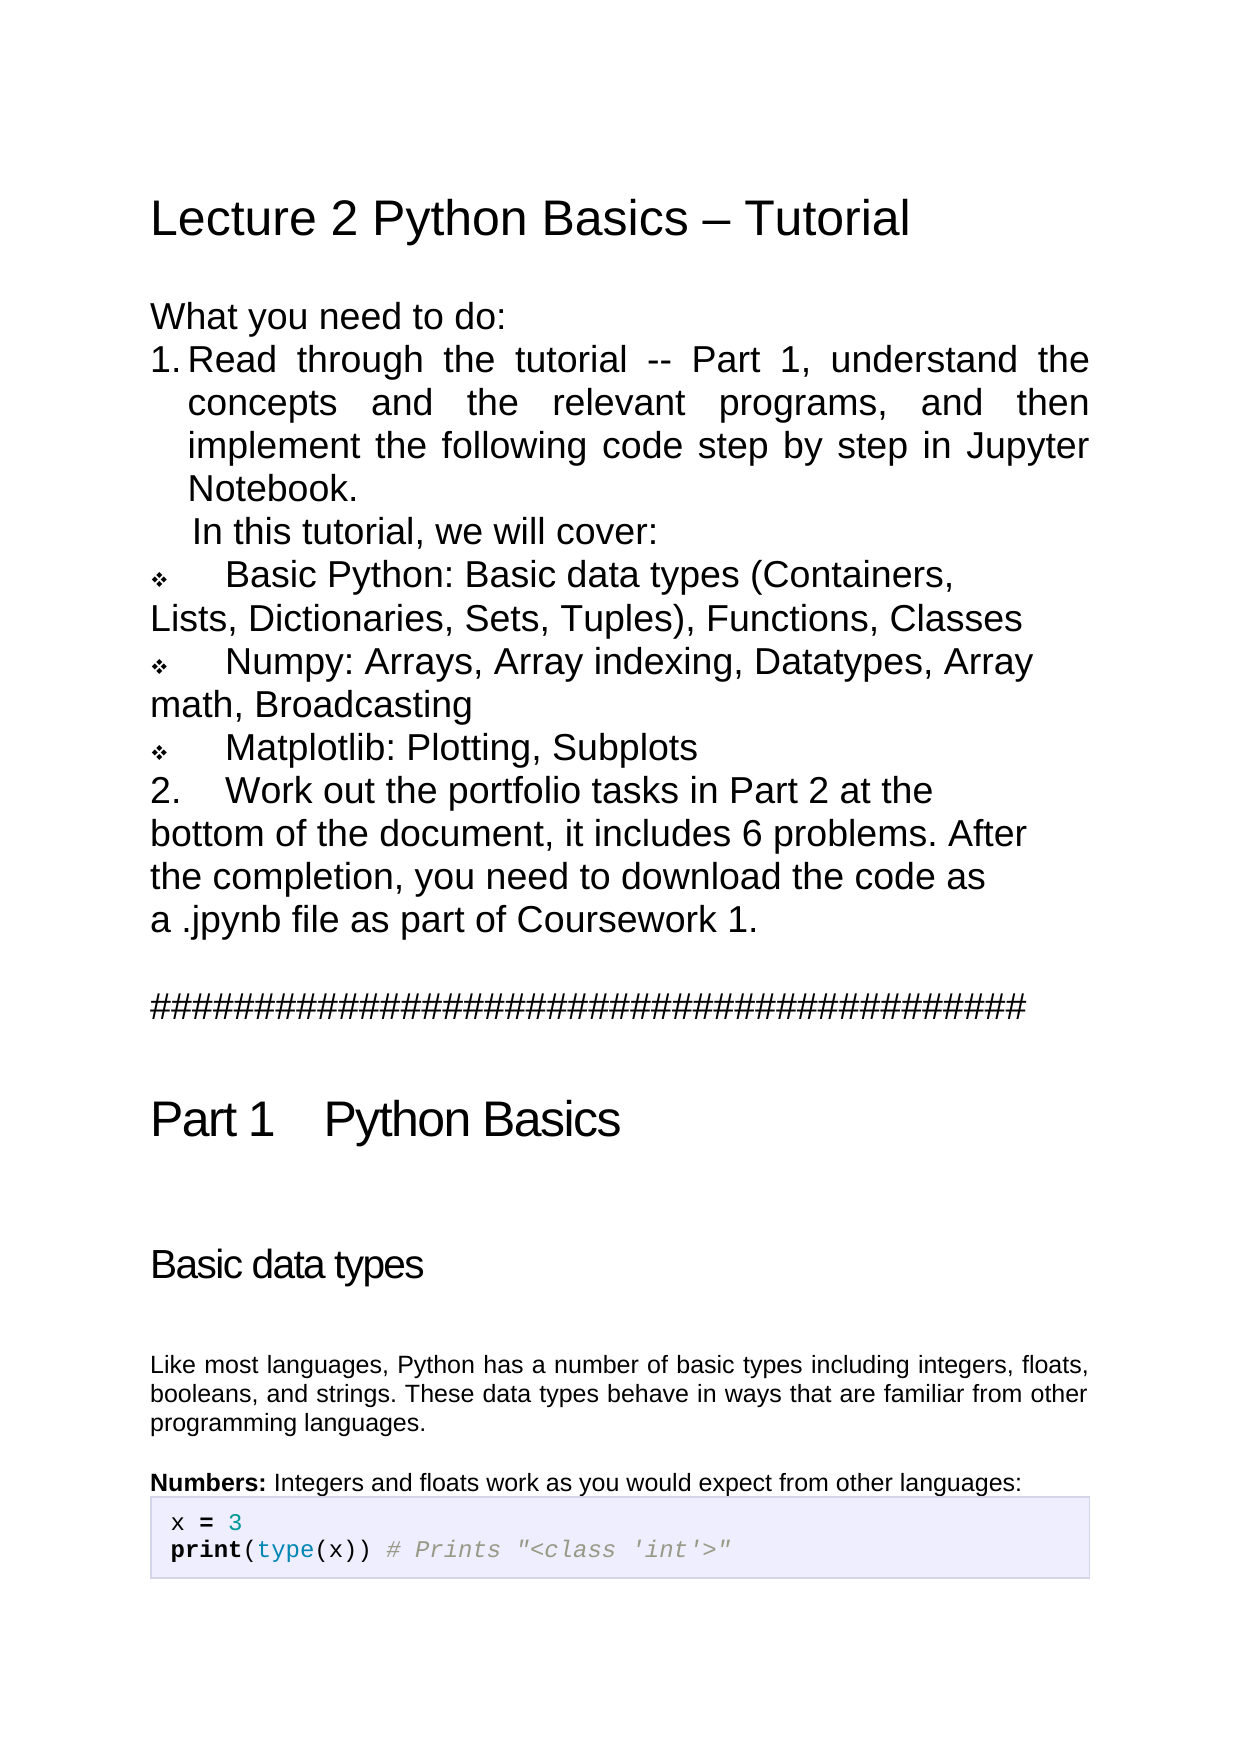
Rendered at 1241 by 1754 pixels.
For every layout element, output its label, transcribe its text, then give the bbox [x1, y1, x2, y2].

text print(type(x)) # Prints "<class 'int'>" [152, 1523, 1089, 1577]
list Basic Python: Basic data types (Containers, Lists, Dictionaries, Sets, Tuples), Functions, Classes [150, 553, 1040, 639]
text In this tutorial, we will cover: [150, 509, 1090, 553]
text Numbers: Integers and floats work as you would expect from other languages: [150, 1467, 1090, 1496]
subtitle Part 1 Python Basics [150, 1089, 1090, 1147]
text x = 3 [152, 1498, 1089, 1523]
list Numpy: Arrays, Array indexing, Datatypes, Array math, Broadcasting [150, 639, 1040, 725]
list Read through the tutorial -- Part 1, understand the concepts and the relevant programs, and then implement the following code step by step in Jupyter Notebook. [150, 337, 1090, 509]
list Matplotlib: Plotting, Subplots [150, 725, 1040, 768]
text Lecture 2 Python Basics – Tutorial [150, 188, 1090, 246]
subtitle Basic data types [150, 1241, 1090, 1287]
text Like most languages, Python has a number of basic types including integers, floats, booleans, and strings. These data types behave in ways that are familiar from other programming languages. [150, 1350, 1090, 1436]
text ########################################## [150, 984, 1040, 1027]
text What you need to do: [150, 294, 1090, 337]
list Work out the portfolio tasks in Part 2 at the bottom of the document, it includes 6 problems. After the completion, you need to download the code as a .jpynb file as part of Coursework 1. [150, 768, 1040, 941]
